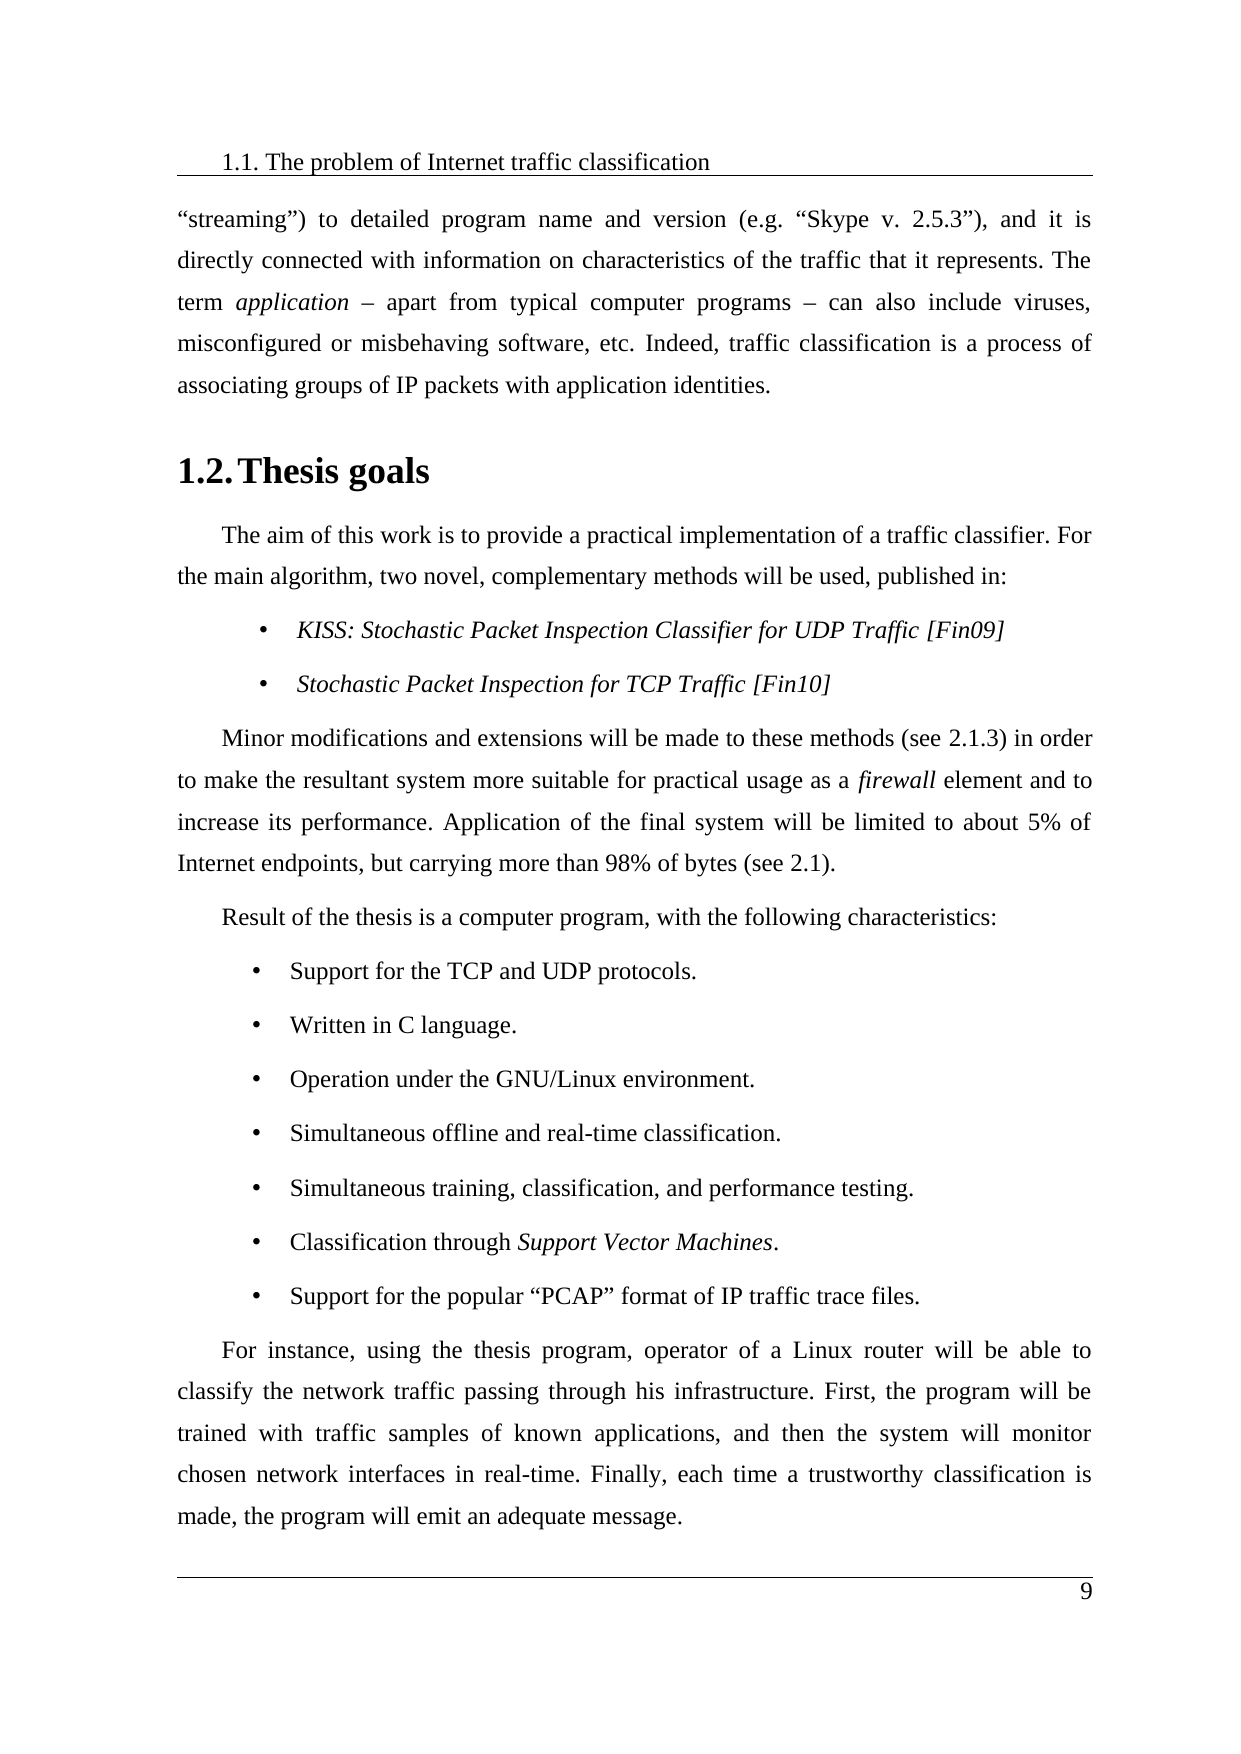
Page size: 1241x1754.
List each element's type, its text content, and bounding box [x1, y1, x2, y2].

list Support for the TCP and UDP protocols. [252, 957, 1093, 985]
list Stochastic Packet Inspection for TCP Traffic [Fin10] [259, 671, 1093, 698]
list Classification through Support Vector Machines. [252, 1228, 1093, 1255]
list Simultaneous offline and real-time classification. [252, 1119, 1093, 1147]
list Support for the popular “PCAP” format of IP traffic trace files. [252, 1282, 1093, 1309]
text The aim of this work is to provide a practical implementation of a traffic classifier. For the main algorithm, two novel, complementary methods will be used, published in: [177, 521, 1093, 590]
list Written in C language. [252, 1011, 1093, 1039]
list KISS: Stochastic Packet Inspection Classifier for UDP Traffic [Fin09] [259, 616, 1093, 644]
list Simultaneous training, classification, and performance testing. [252, 1174, 1093, 1201]
text Result of the thesis is a computer program, with the following characteristics: [177, 903, 1093, 931]
text For instance, using the thesis program, operator of a Linux router will be able to classify the network traffic passing through his infrastructure. First, the program will be trained with traffic samples of known applications, and then the system will monitor chosen network interfaces in real-time. Finally, each time a trustworthy classification is made, the program will emit an adequate message. [177, 1336, 1093, 1530]
text “streaming”) to detailed program name and version (e.g. “Skype v. 2.5.3”), and it is directly connected with information on characteristics of the traffic that it represents. The term application – apart from typical computer programs – can also include viruses, misconfigured or misbehaving software, etc. Indeed, traffic classification is a process of associating groups of IP packets with application identities. [177, 205, 1093, 399]
subtitle Thesis goals [177, 450, 1093, 492]
list Operation under the GNU/Linux environment. [252, 1066, 1093, 1093]
text Minor modifications and extensions will be made to these methods (see 2.1.3) in order to make the resultant system more suitable for practical usage as a firewall element and to increase its performance. Application of the final system will be limited to about 5% of Internet endpoints, but carrying more than 98% of bytes (see 2.1). [177, 724, 1093, 877]
